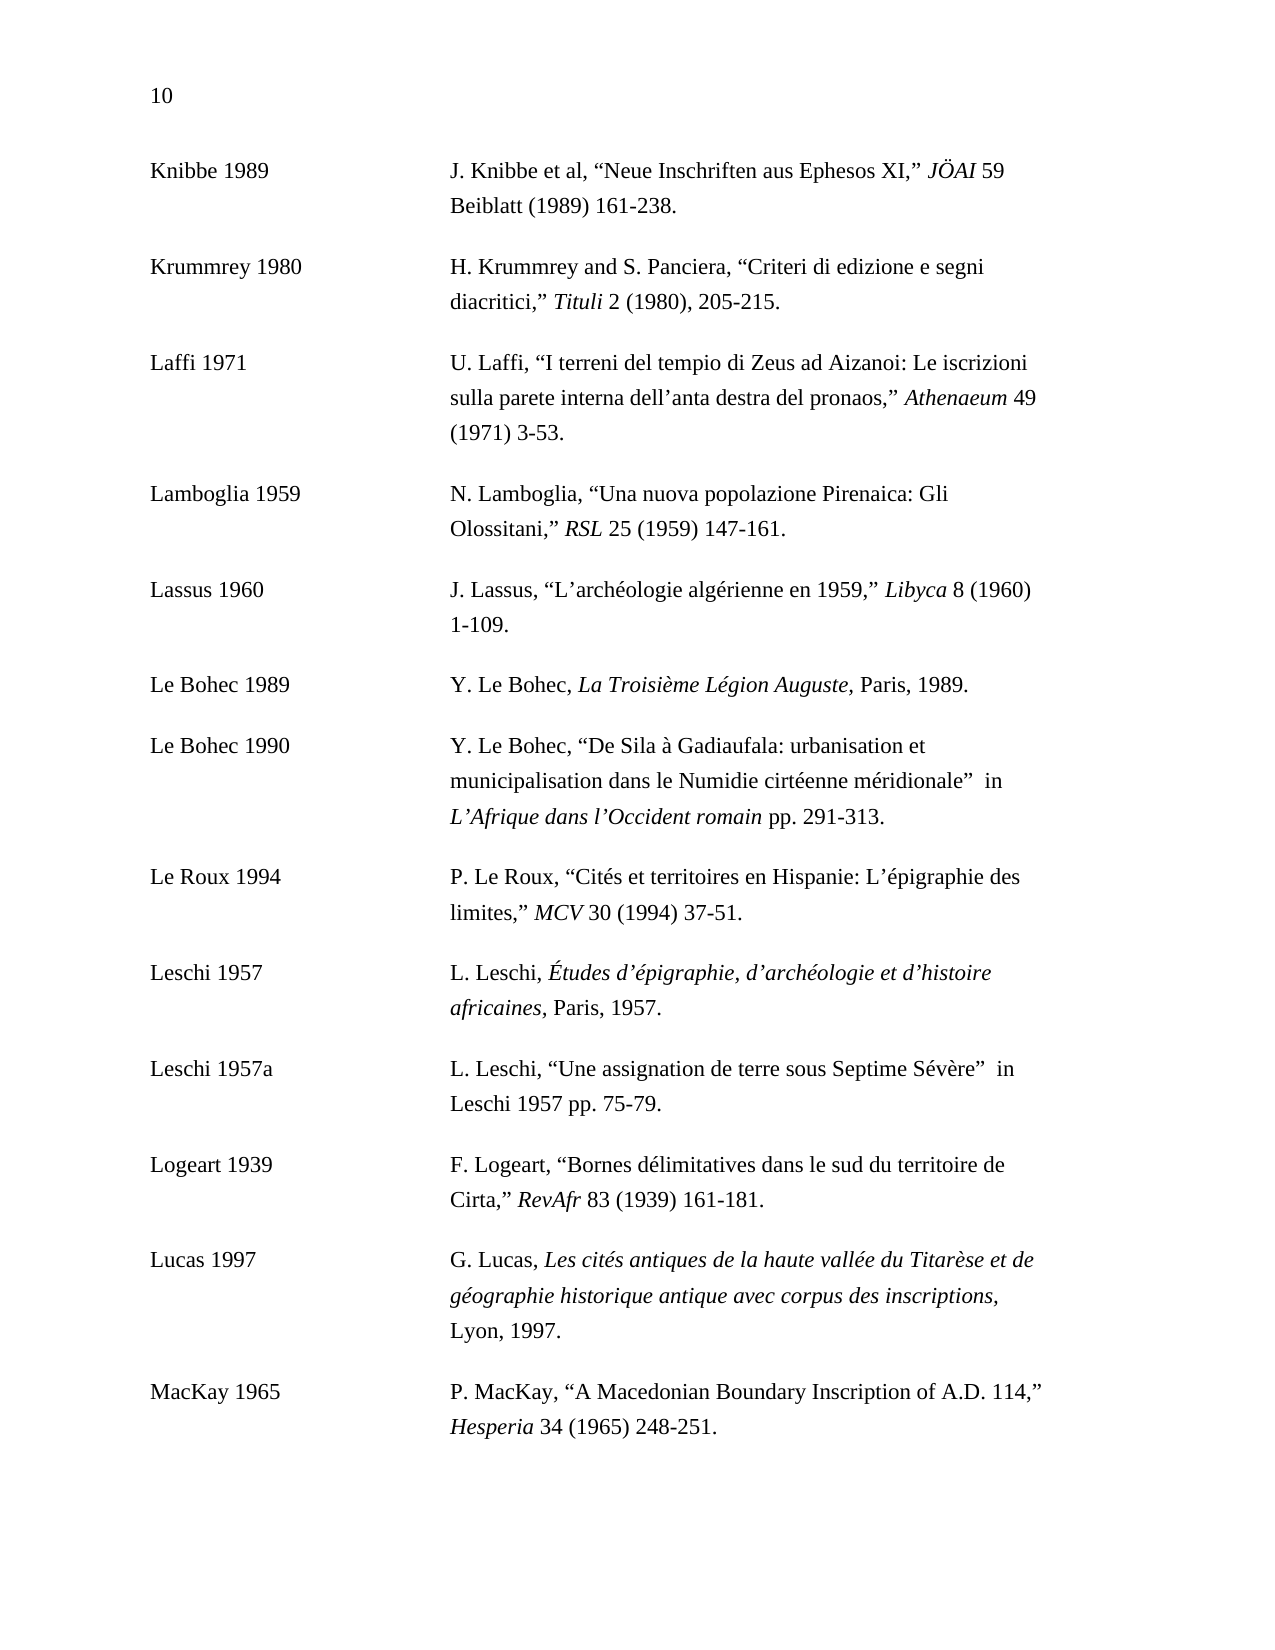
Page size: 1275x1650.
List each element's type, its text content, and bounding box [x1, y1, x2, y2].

text Knibbe 1989 J. Knibbe et al, “Neue Inschriften aus Ephesos XI,” JÖAI 59 Beiblatt (1989) 161-238. [150, 150, 1050, 221]
text Le Roux 1994 P. Le Roux, “Cités et territoires en Hispanie: L’épigraphie des limites,” MCV 30 (1994) 37-51. [150, 856, 1050, 927]
text Logeart 1939 F. Logeart, “Bornes délimitatives dans le sud du territoire de Cirta,” RevAfr 83 (1939) 161-181. [150, 1144, 1050, 1214]
text Krummrey 1980 H. Krummrey and S. Panciera, “Criteri di edizione e segni diacritici,” Tituli 2 (1980), 205-215. [150, 246, 1050, 317]
text Le Bohec 1989 Y. Le Bohec, La Troisième Légion Auguste, Paris, 1989. [150, 664, 1050, 700]
text Lamboglia 1959 N. Lamboglia, “Una nuova popolazione Pirenaica: Gli Olossitani,” RSL 25 (1959) 147-161. [150, 473, 1050, 544]
text MacKay 1965 P. MacKay, “A Macedonian Boundary Inscription of A.D. 114,” Hesperia 34 (1965) 248-251. [150, 1371, 1050, 1442]
text Leschi 1957 L. Leschi, Études d’épigraphie, d’archéologie et d’histoire africaines, Paris, 1957. [150, 952, 1050, 1023]
text Leschi 1957a L. Leschi, “Une assignation de terre sous Septime Sévère” in Leschi 1957 pp. 75-79. [150, 1048, 1050, 1119]
text Lucas 1997 G. Lucas, Les cités antiques de la haute vallée du Titarèse et de géographie historique antique avec corpus des inscriptions, Lyon, 1997. [150, 1239, 1050, 1346]
text Le Bohec 1990 Y. Le Bohec, “De Sila à Gadiaufala: urbanisation et municipalisation dans le Numidie cirtéenne méridionale” in L’Afrique dans l’Occident romain pp. 291-313. [150, 725, 1050, 831]
text Lassus 1960 J. Lassus, “L’archéologie algérienne en 1959,” Libyca 8 (1960) 1-109. [150, 569, 1050, 639]
text Laffi 1971 U. Laffi, “I terreni del tempio di Zeus ad Aizanoi: Le iscrizioni sulla parete interna dell’anta destra del pronaos,” Athenaeum 49 (1971) 3-53. [150, 342, 1050, 448]
